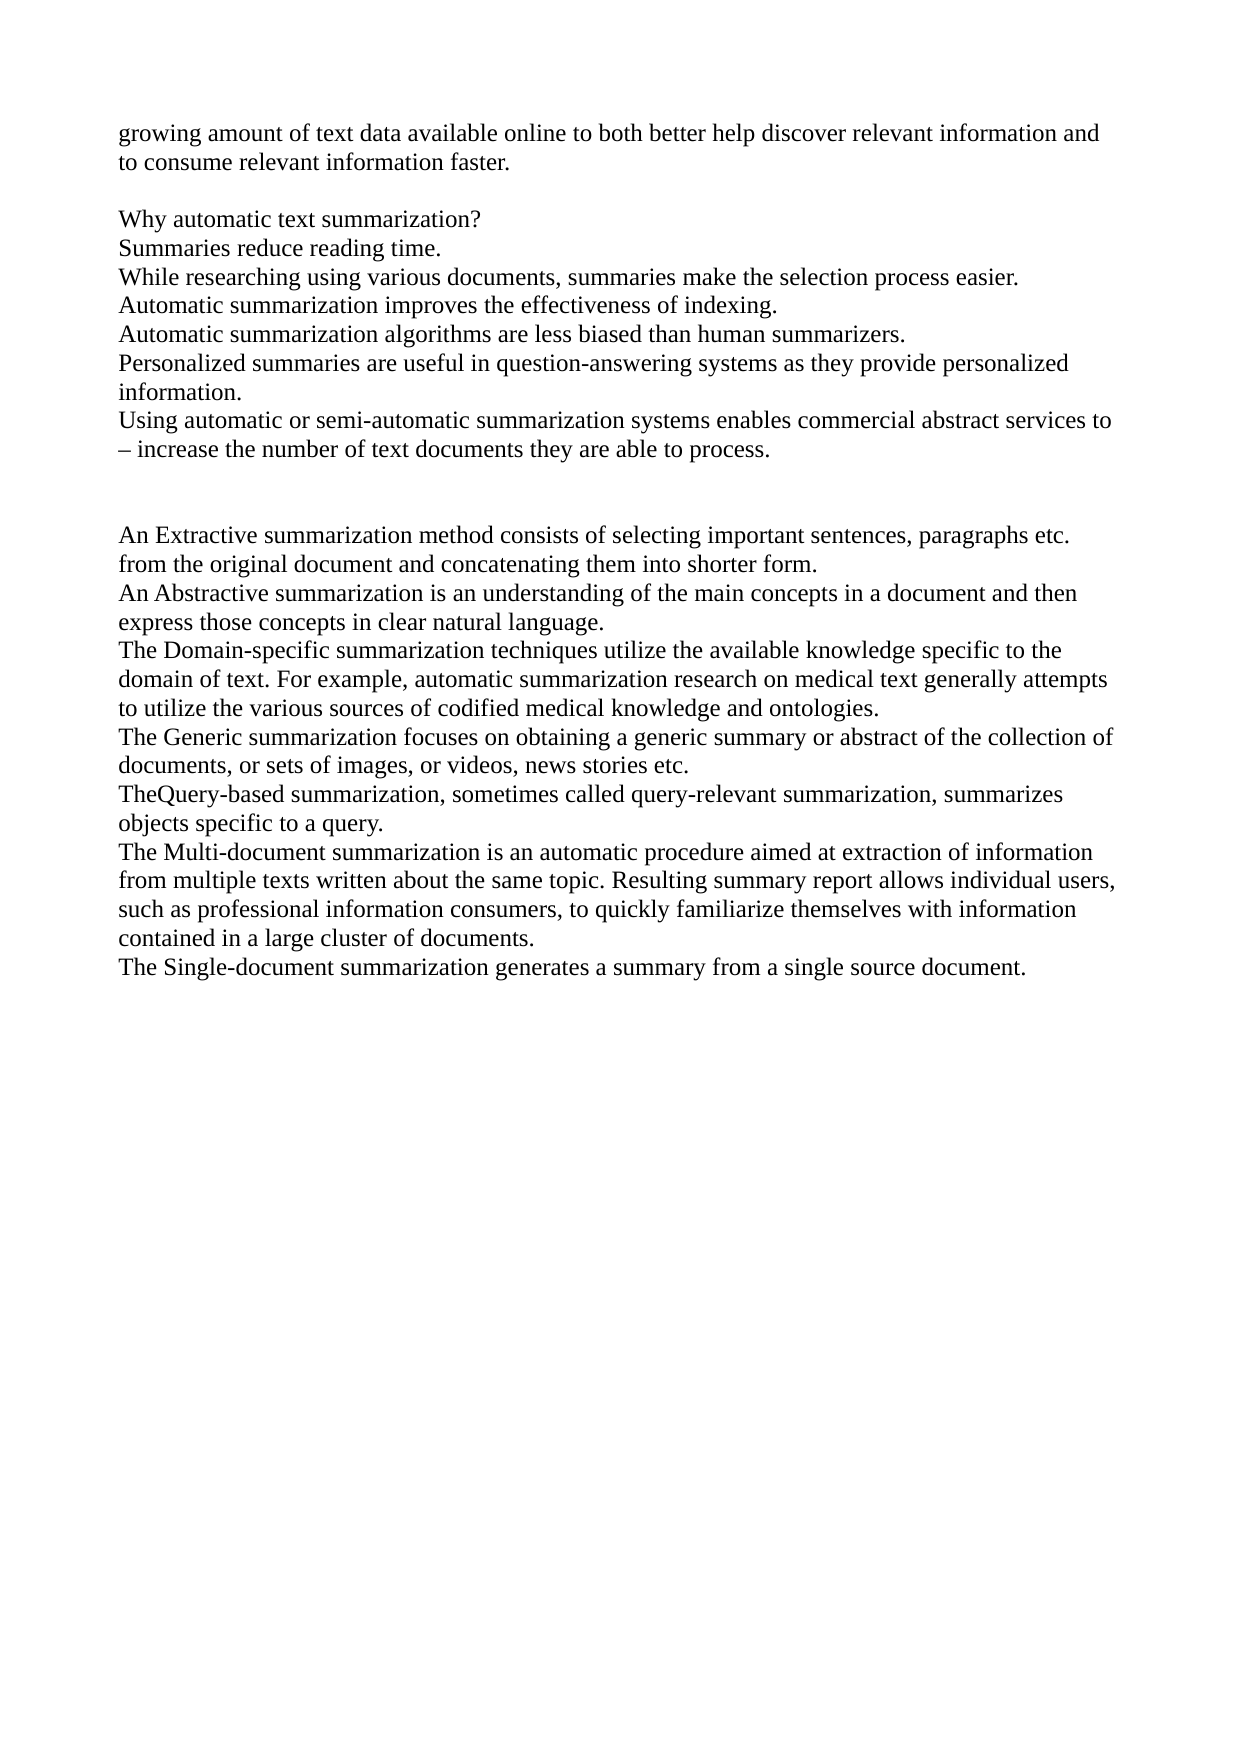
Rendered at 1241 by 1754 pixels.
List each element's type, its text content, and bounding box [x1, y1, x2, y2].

text An Abstractive summarization is an understanding of the main concepts in a document and then express those concepts in clear natural language. [118, 578, 1122, 636]
text While researching using various documents, summaries make the selection process easier. [118, 262, 1122, 291]
text An Extractive summarization method consists of selecting important sentences, paragraphs etc. from the original document and concatenating them into shorter form. [118, 521, 1122, 578]
text The Domain-specific summarization techniques utilize the available knowledge specific to the domain of text. For example, automatic summarization research on medical text generally attempts to utilize the various sources of codified medical knowledge and ontologies. [118, 636, 1122, 722]
text growing amount of text data available online to both better help discover relevant information and to consume relevant information faster. [118, 118, 1122, 176]
text The Generic summarization focuses on obtaining a generic summary or abstract of the collection of documents, or sets of images, or videos, news stories etc. [118, 722, 1122, 779]
text The Single-document summarization generates a summary from a single source document. [118, 952, 1122, 981]
text Personalized summaries are useful in question-answering systems as they provide personalized information. [118, 348, 1122, 406]
text Summaries reduce reading time. [118, 233, 1122, 262]
text TheQuery-based summarization, sometimes called query-relevant summarization, summarizes objects specific to a query. [118, 779, 1122, 837]
text Automatic summarization algorithms are less biased than human summarizers. [118, 319, 1122, 348]
text Why automatic text summarization? [118, 204, 1122, 233]
text Automatic summarization improves the effectiveness of indexing. [118, 291, 1122, 319]
text Using automatic or semi-automatic summarization systems enables commercial abstract services to – increase the number of text documents they are able to process. [118, 406, 1122, 463]
text The Multi-document summarization is an automatic procedure aimed at extraction of information from multiple texts written about the same topic. Resulting summary report allows individual users, such as professional information consumers, to quickly familiarize themselves with information contained in a large cluster of documents. [118, 837, 1122, 952]
